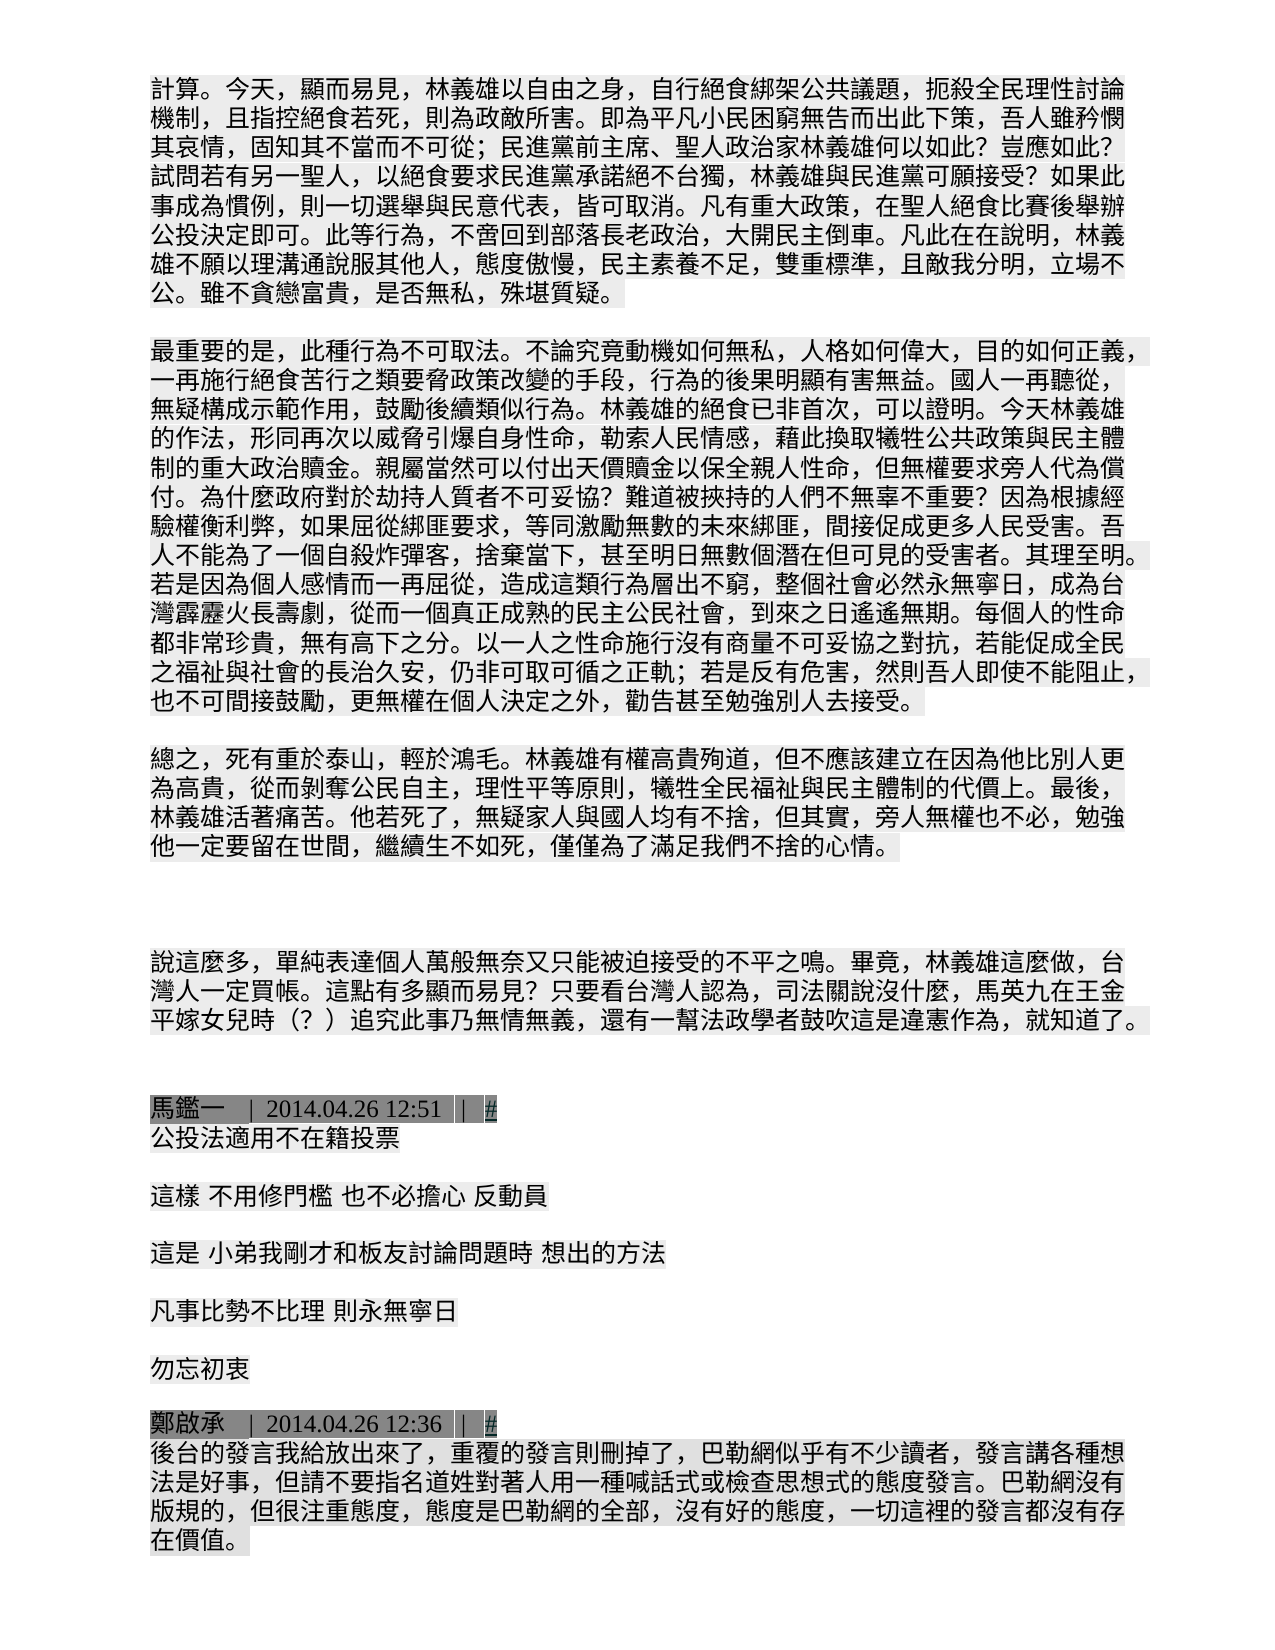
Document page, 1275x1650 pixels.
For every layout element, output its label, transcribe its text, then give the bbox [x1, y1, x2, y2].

text 鄭啟承 | 2014.04.26 12:36 | # [150, 1409, 1125, 1439]
text 陳醫師非常真誠，值得吾人致上最高之敬意。但他畢竟不是個政治家。政治家不應冷血不仁，但也不能公私不分，感情用事。 民主政治中，無私為政治家高尚之道德，但非正確決策之必要，更非充分之條件。一個義人修道者可以取無私之心而捨帝國之榮華；但若政治家屈從一自以為義的人所主張而有待討論或證明之意見，從而賠上百姓福祉，只是博得一己無私之名譽，這是不道德不負責的決定，故其良心亦不能安。而民選總統放棄對全民的承諾與責任，屈從某一個人的意見，不啻政治自殺。如果你的家人以性命相脅，要你自殺，你可願意？你的政敵以性命要脅你背棄選民與政治承諾，你會同意？即令你沒問題，你可有立場勸別人政治自殺? 何況，此一自以為義之人，既不能證明其必然正確，甚至極可能為錯誤，而且有立場，工計算。今天，顯而易見，林義雄以自由之身，自行絕食綁架公共議題，扼殺全民理性討論機制，且指控絕食若死，則為政敵所害。即為平凡小民困窮無告而出此下策，吾人雖矜憫其哀情，固知其不當而不可從；民進黨前主席、聖人政治家林義雄何以如此？豈應如此？試問若有另一聖人，以絕食要求民進黨承諾絕不台獨，林義雄與民進黨可願接受？如果此事成為慣例，則一切選舉與民意代表，皆可取消。凡有重大政策，在聖人絕食比賽後舉辦公投決定即可。此等行為，不啻回到部落長老政治，大開民主倒車。凡此在在說明，林義雄不願以理溝通說服其他人，態度傲慢，民主素養不足，雙重標準，且敵我分明，立場不公。雖不貪戀富貴，是否無私，殊堪質疑。 最重要的是，此種行為不可取法。不論究竟動機如何無私，人格如何偉大，目的如何正義，一再施行絕食苦行之類要脅政策改變的手段，行為的後果明顯有害無益。國人一再聽從，無疑構成示範作用，鼓勵後續類似行為。林義雄的絕食已非首次，可以證明。今天林義雄的作法，形同再次以威脅引爆自身性命，勒索人民情感，藉此換取犧牲公共政策與民主體制的重大政治贖金。親屬當然可以付出天價贖金以保全親人性命，但無權要求旁人代為償付。為什麼政府對於劫持人質者不可妥協？難道被挾持的人們不無辜不重要？因為根據經驗權衡利弊，如果屈從綁匪要求，等同激勵無數的未來綁匪，間接促成更多人民受害。吾人不能為了一個自殺炸彈客，捨棄當下，甚至明日無數個潛在但可見的受害者。其理至明。若是因為個人感情而一再屈從，造成這類行為層出不窮，整個社會必然永無寧日，成為台灣霹靂火長壽劇，從而一個真正成熟的民主公民社會，到來之日遙遙無期。每個人的性命都非常珍貴，無有高下之分。以一人之性命施行沒有商量不可妥協之對抗，若能促成全民之福祉與社會的長治久安，仍非可取可循之正軌；若是反有危害，然則吾人即使不能阻止，也不可間接鼓勵，更無權在個人決定之外，勸告甚至勉強別人去接受。 總之，死有重於泰山，輕於鴻毛。林義雄有權高貴殉道，但不應該建立在因為他比別人更為高貴，從而剝奪公民自主，理性平等原則，犧牲全民福祉與民主體制的代價上。最後，林義雄活著痛苦。他若死了，無疑家人與國人均有不捨，但其實，旁人無權也不必，勉強他一定要留在世間，繼續生不如死，僅僅為了滿足我們不捨的心情。 說這麼多，單純表達個人萬般無奈又只能被迫接受的不平之鳴。畢竟，林義雄這麼做，台灣人一定買帳。這點有多顯而易見？只要看台灣人認為，司法關說沒什麼，馬英九在王金平嫁女兒時（？）追究此事乃無情無義，還有一幫法政學者鼓吹這是違憲作為，就知道了。 [150, 75, 1125, 1035]
text 馬鑑一 | 2014.04.26 12:51 | # [150, 1094, 1125, 1124]
text 後台的發言我給放出來了，重覆的發言則刪掉了，巴勒網似乎有不少讀者，發言講各種想法是好事，但請不要指名道姓對著人用一種喊話式或檢查思想式的態度發言。巴勒網沒有版規的，但很注重態度，態度是巴勒網的全部，沒有好的態度，一切這裡的發言都沒有存在價值。 [150, 1439, 1125, 1556]
text 公投法適用不在籍投票 這樣 不用修門檻 也不必擔心 反動員 這是 小弟我剛才和板友討論問題時 想出的方法 凡事比勢不比理 則永無寧日 勿忘初衷 [150, 1124, 1125, 1384]
